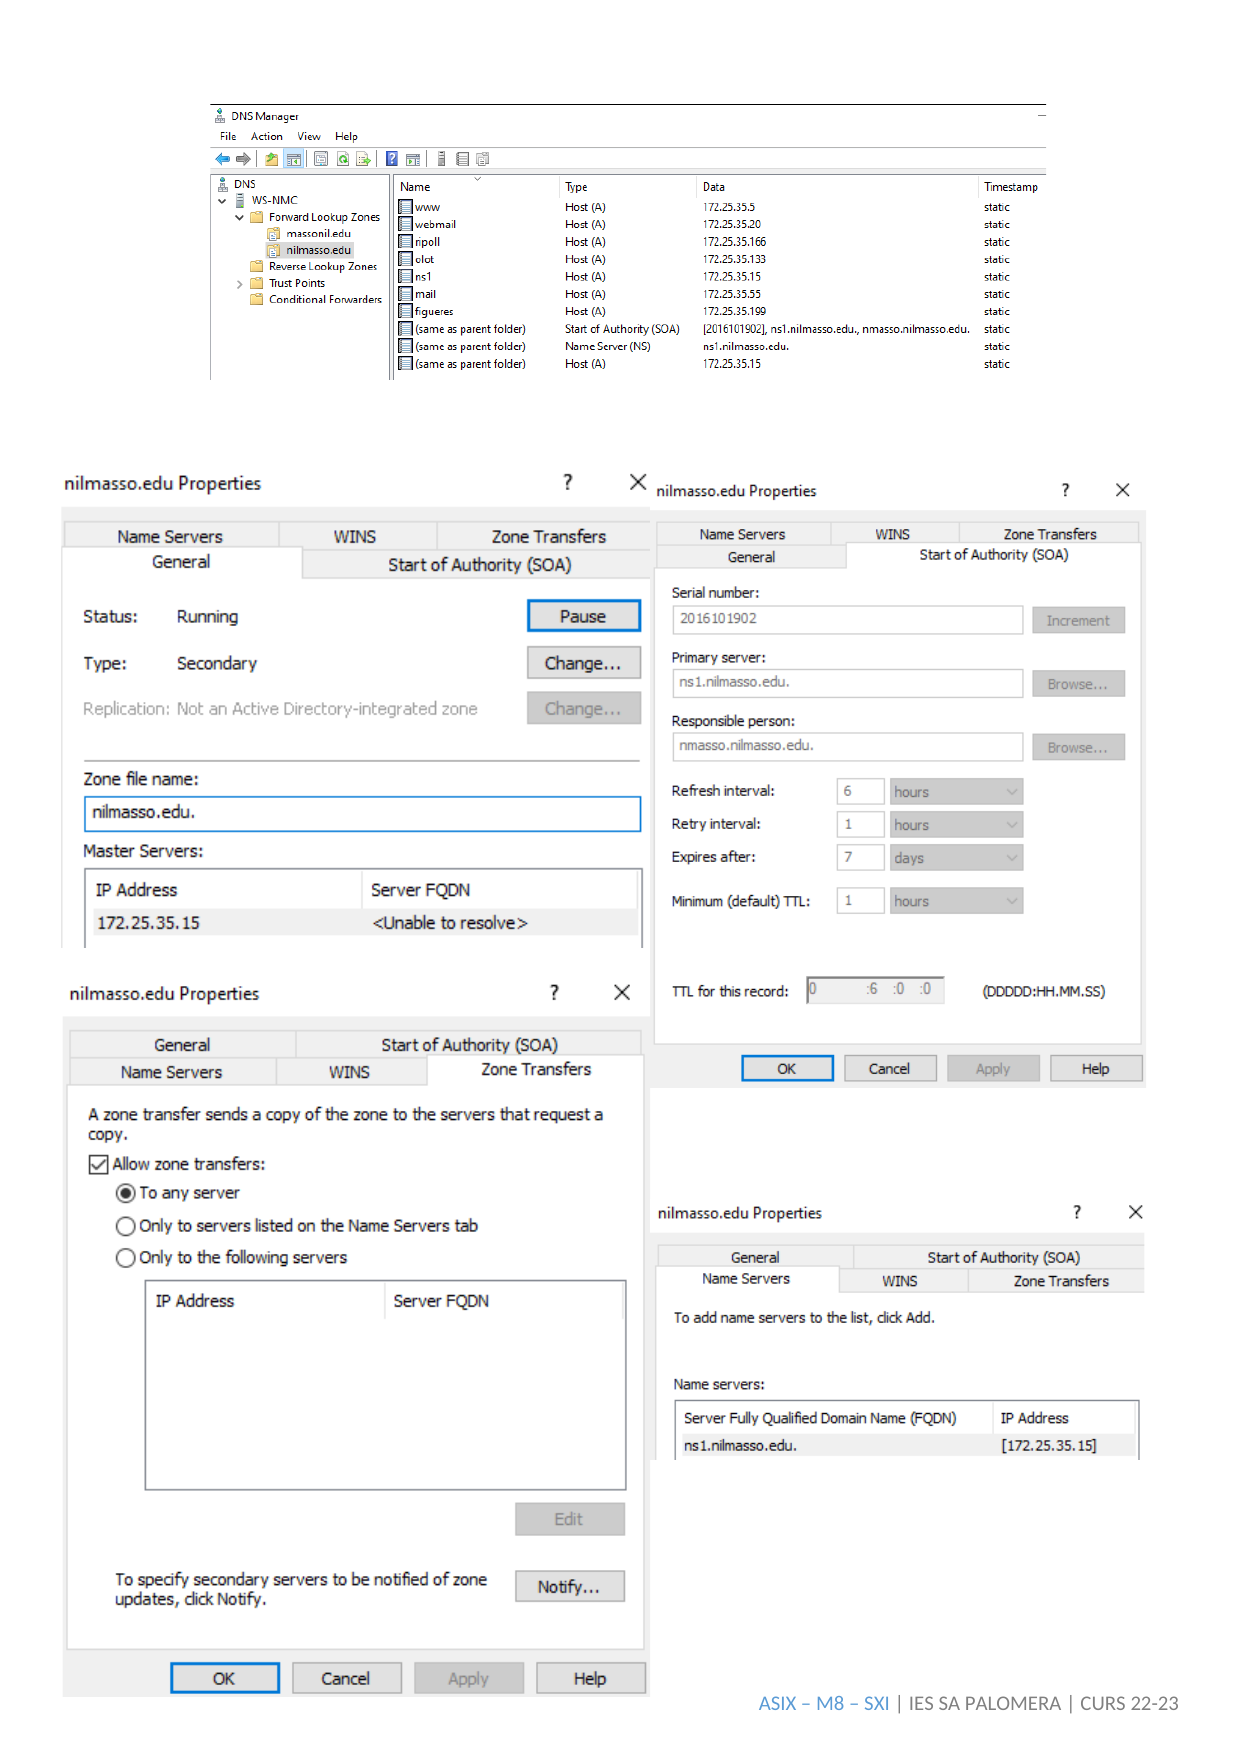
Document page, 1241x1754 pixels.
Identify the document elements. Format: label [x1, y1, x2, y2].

picture [210, 104, 1047, 380]
picture [61, 465, 1147, 1697]
